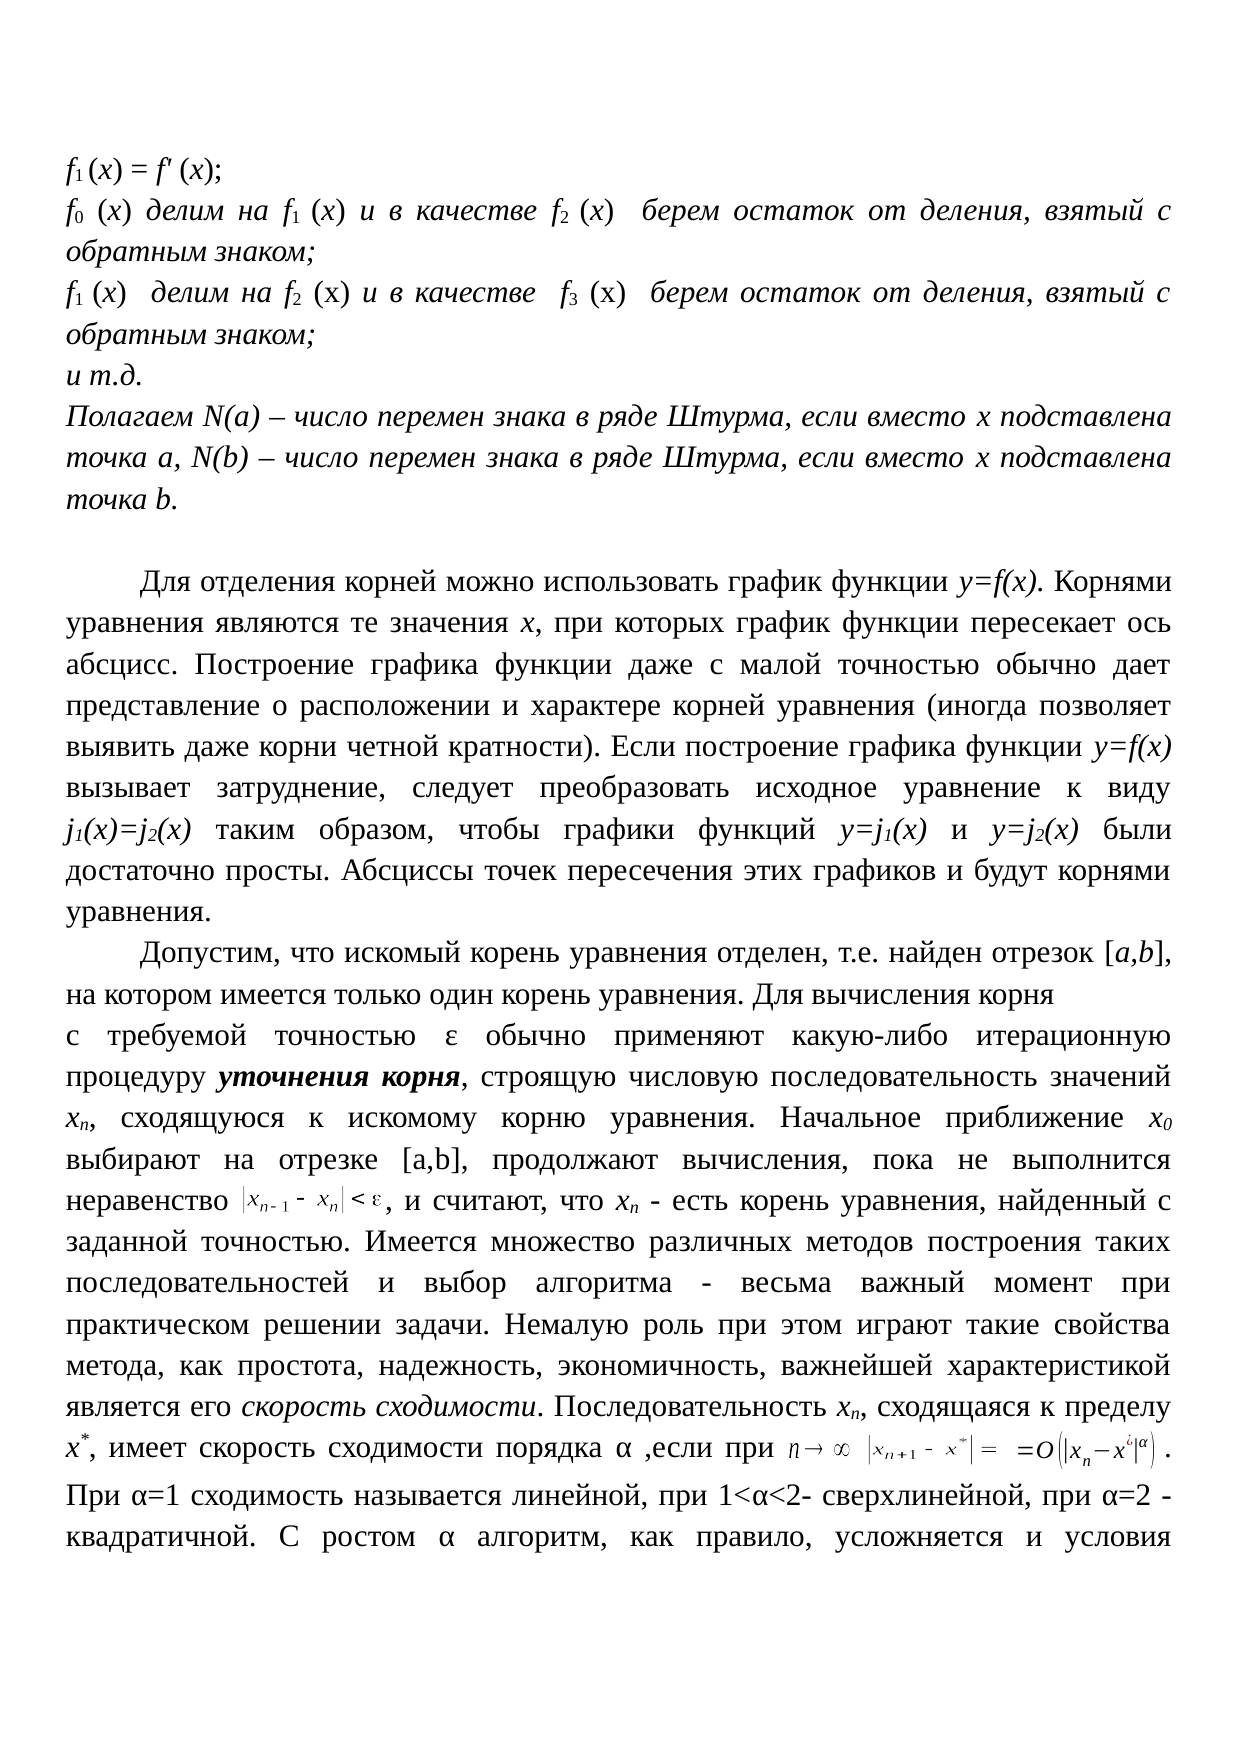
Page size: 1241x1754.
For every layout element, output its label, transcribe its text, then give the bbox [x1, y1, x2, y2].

text с требуемой точностью ε обычно применяют какую-либо итерационную процедуру уточнения корня, строящую числовую последовательность значений xn, сходящуюся к искомому корню уравнения. Начальное приближение x0 выбирают на отрезке [а,b], продолжают вычисления, пока не выполнится неравенство , и считают, что xn - есть корень уравнения, найденный с заданной точностью. Имеется множество различных методов построения таких последовательностей и выбор алгоритма - весьма важный момент при практическом решении задачи. Немалую роль при этом играют такие свойства метода, как простота, надежность, экономичность, важнейшей характеристикой является его скорость сходимости. Последовательность xn, сходящаяся к пределу x*, имеет скорость сходимости порядка α ,если при . При α=1 сходимость называется линейной, при 1<α<2- сверхлинейной, при α=2 - квадратичной. С ростом α алгоритм, как правило, усложняется и условия [66, 1016, 1172, 1553]
text f1 (x) = f' (x); [66, 150, 1172, 186]
text f0 (x) делим на f1 (x) и в качестве f2 (x) берем остаток от деления, взятый с обратным знаком; [66, 191, 1172, 268]
text Для отделения корней можно использовать график функции y=f(x). Корнями уравнения являются те значения х, при которых график функции пересекает ось абсцисс. Построение графика функции даже с малой точностью обычно дает представление о расположении и характере корней уравнения (иногда позволяет выявить даже корни четной кратности). Если построение графика функции y=f(x) вызывает затруднение, следует преобразовать исходное уравнение к виду j1(x)=j2(x) таким образом, чтобы графики функций y=j1(x) и y=j2(x) были достаточно просты. Абсциссы точек пересечения этих графиков и будут корнями уравнения. [66, 562, 1172, 928]
text f1 (x) делим на f2 (x) и в качестве f3 (x) берем остаток от деления, взятый с обратным знаком; [66, 274, 1172, 351]
text Допустим, что искомый корень уравнения отделен, т.е. найден отрезок [а,b], на котором имеется только один корень уравнения. Для вычисления корня [66, 934, 1172, 1011]
text Полагаем N(a) – число перемен знака в ряде Штурма, если вместо x подставлена точка a, N(b) – число перемен знака в ряде Штурма, если вместо x подставлена точка b. [66, 397, 1172, 516]
text и т.д. [66, 356, 1172, 392]
